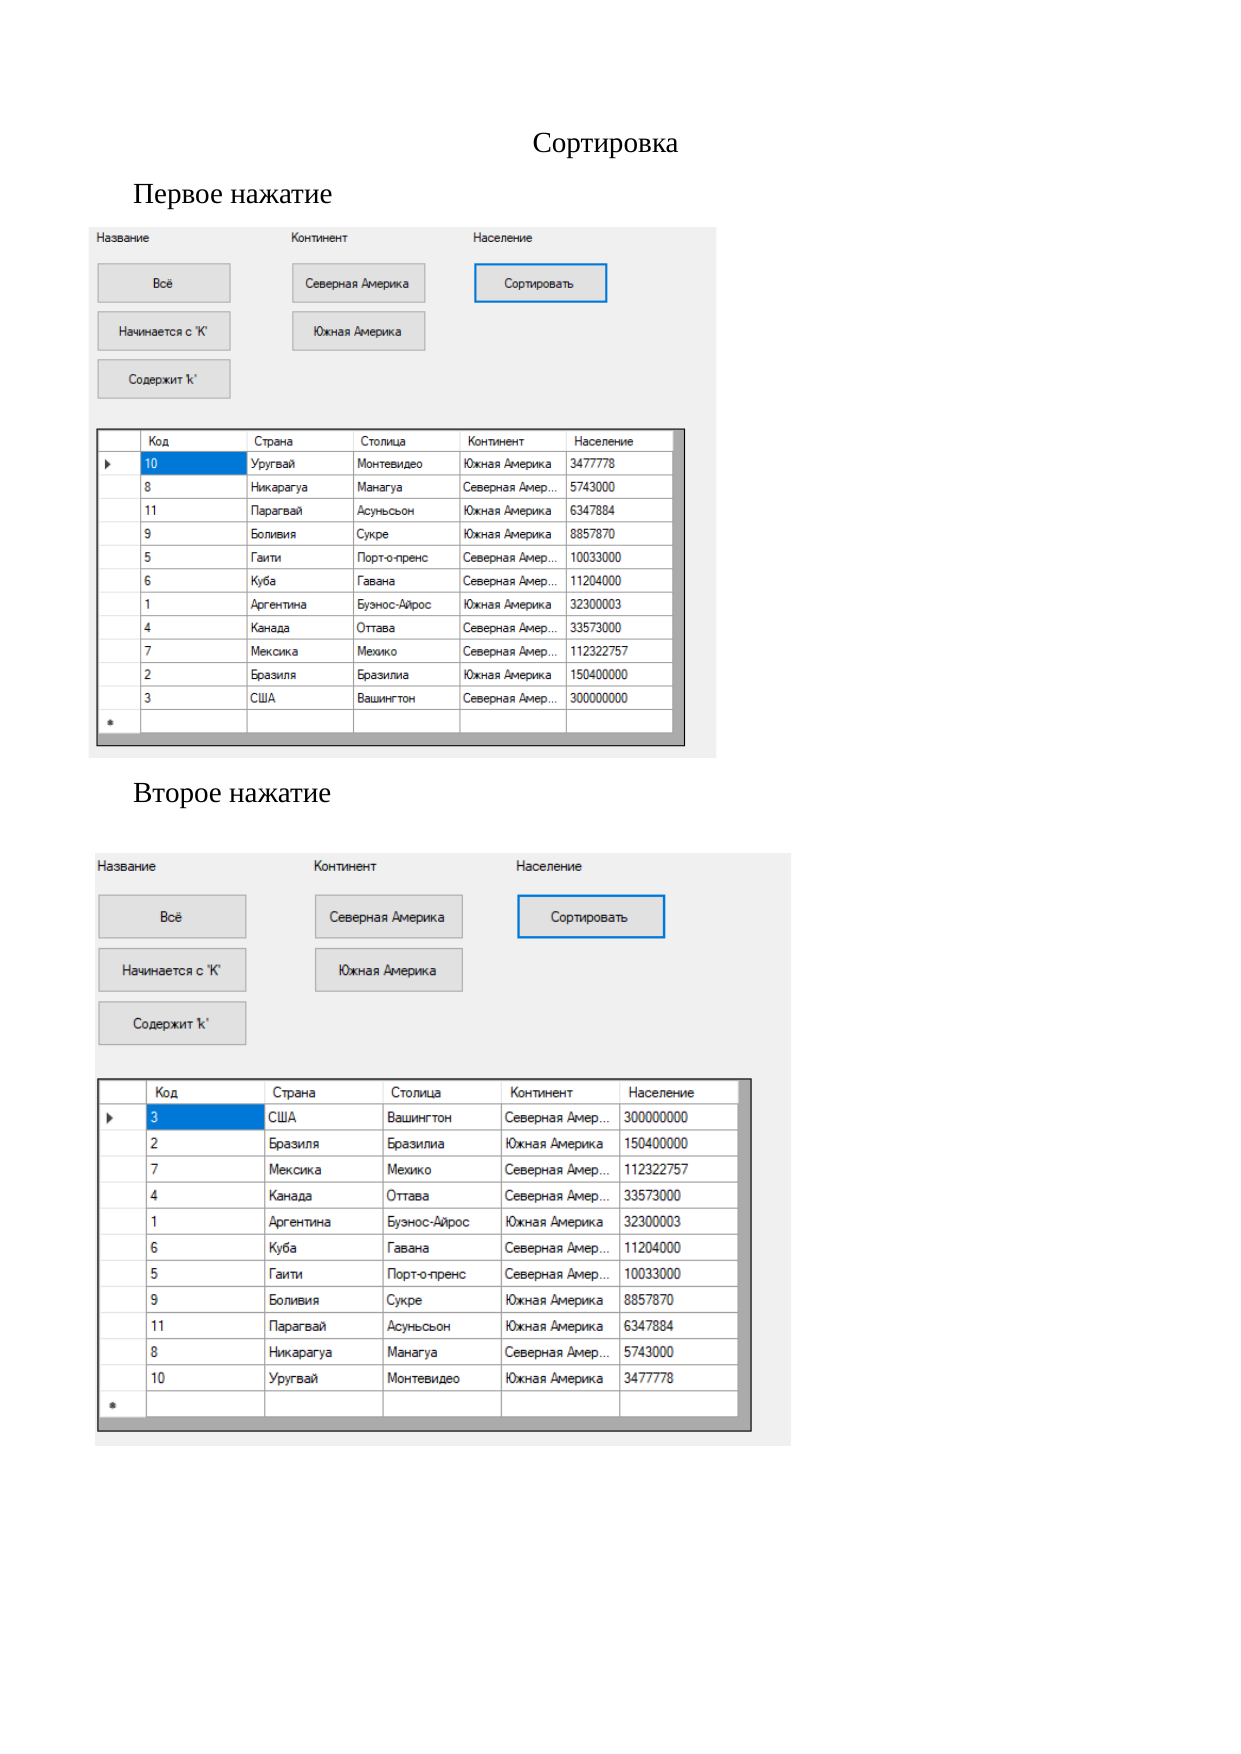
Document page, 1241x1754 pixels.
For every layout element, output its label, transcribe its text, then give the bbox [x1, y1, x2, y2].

text Второе нажатие [0, 775, 1211, 808]
text Первое нажатие [0, 176, 1211, 209]
text Сортировка [0, 125, 1211, 158]
